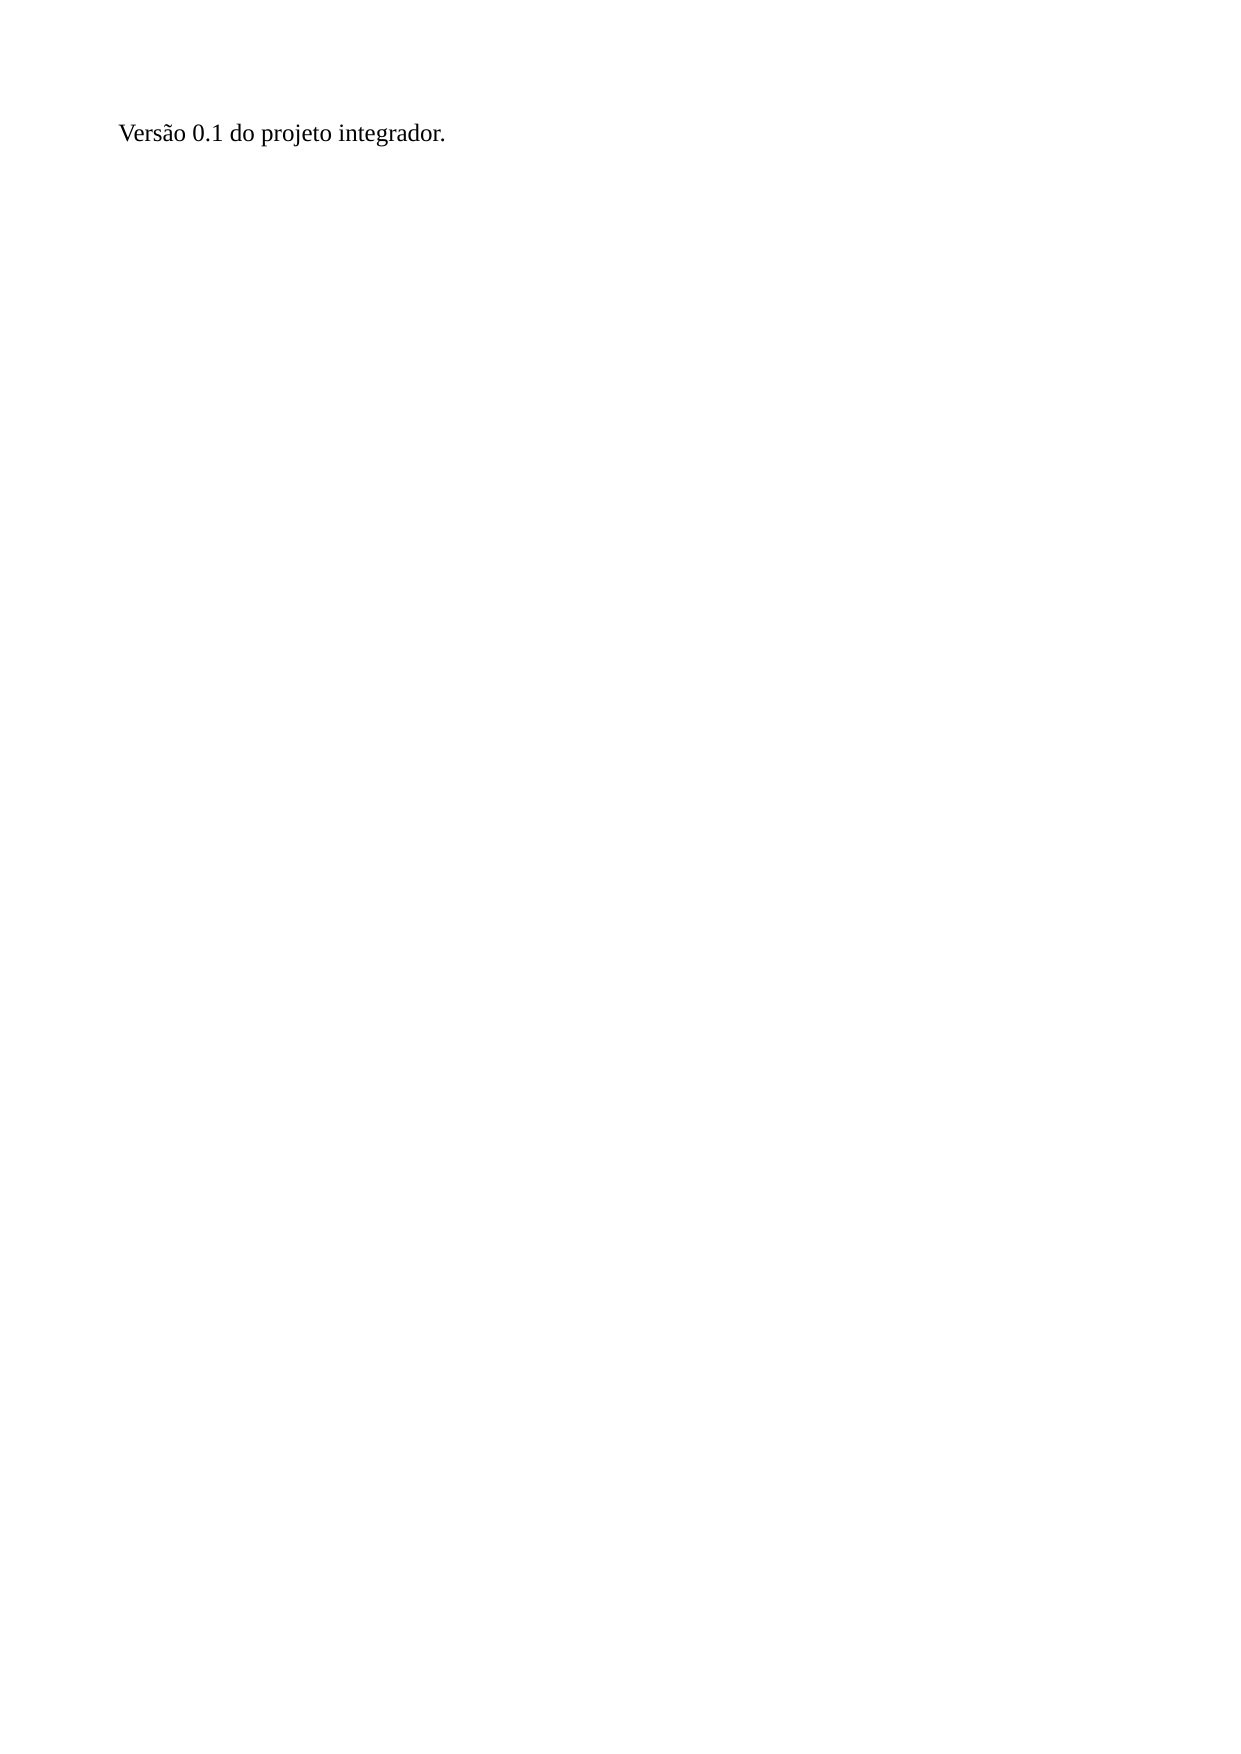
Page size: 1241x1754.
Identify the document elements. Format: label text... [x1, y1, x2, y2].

text Versão 0.1 do projeto integrador. [118, 118, 1122, 147]
